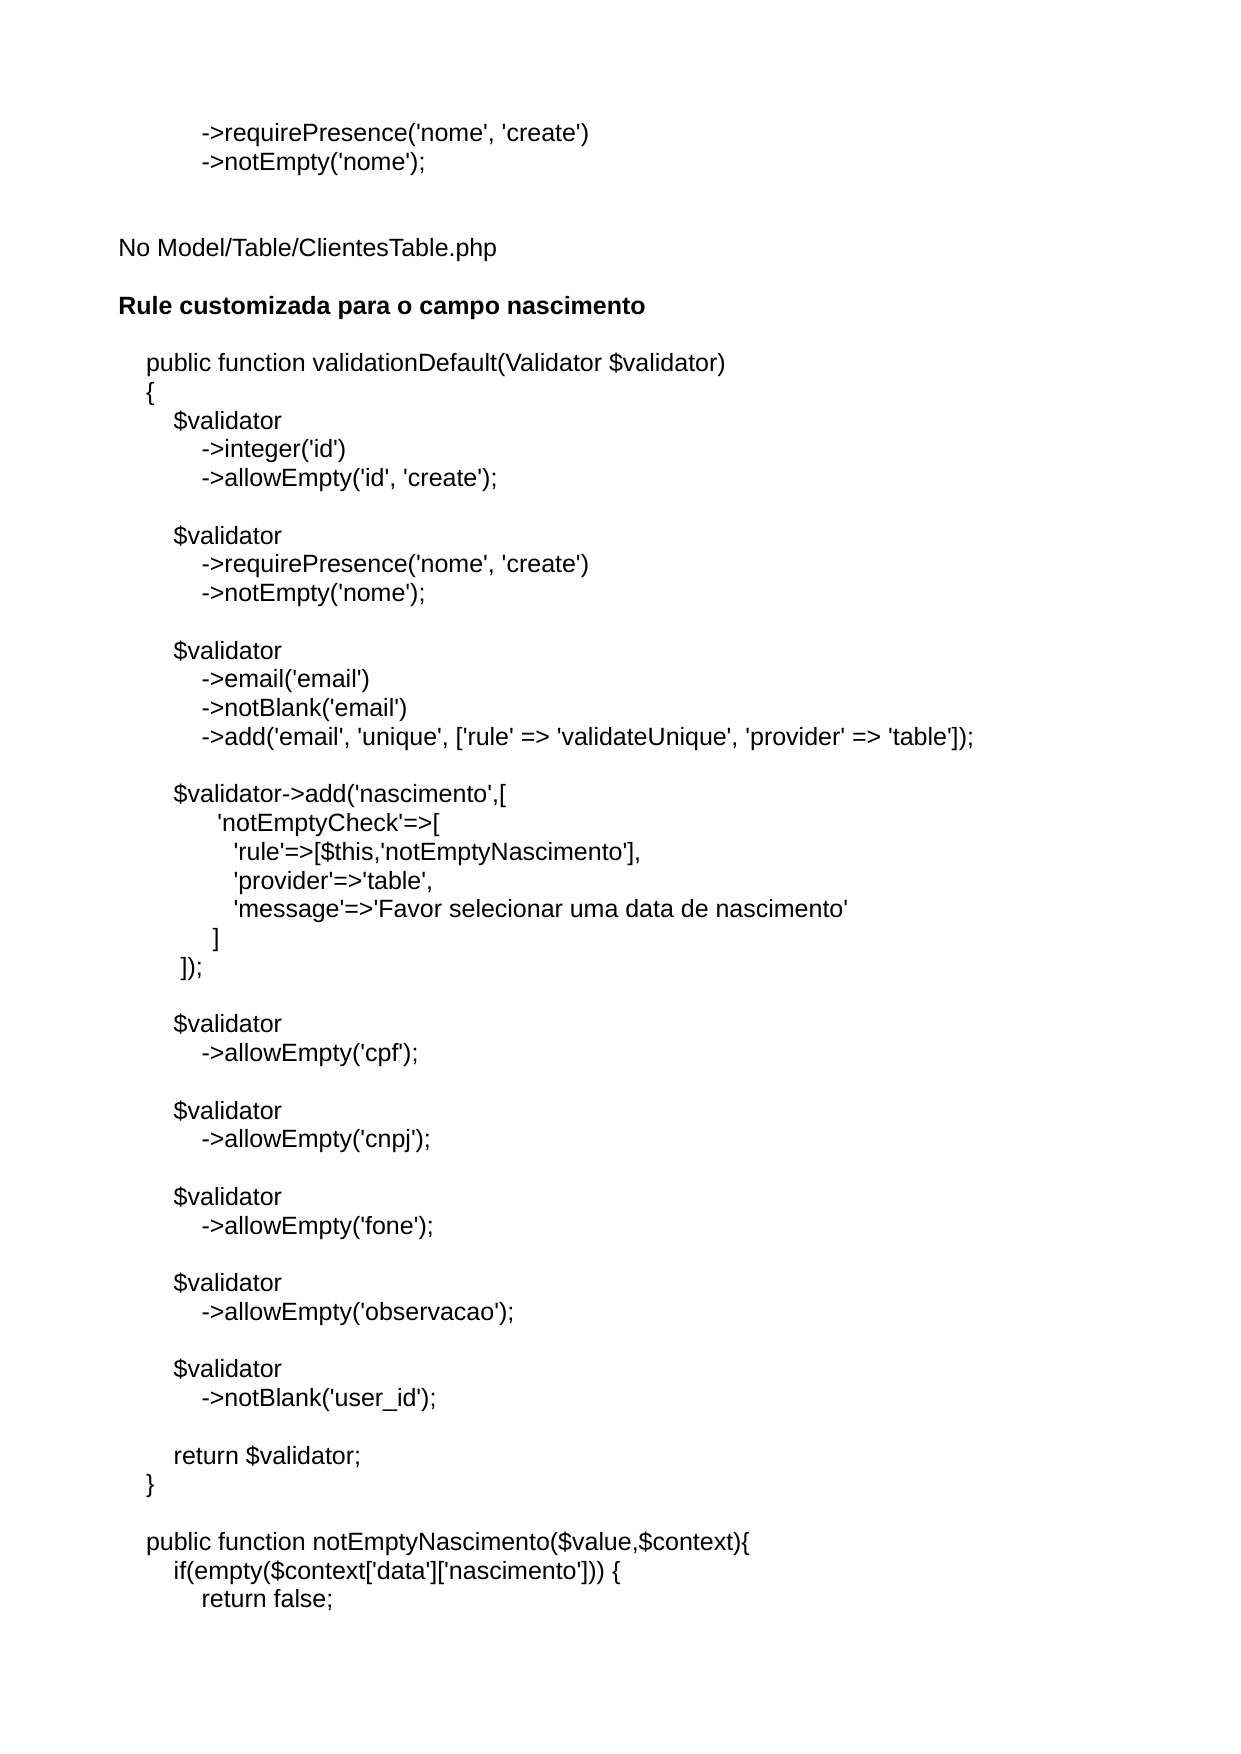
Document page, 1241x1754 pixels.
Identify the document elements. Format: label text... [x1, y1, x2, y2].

text $validator->add('nascimento',[ [118, 779, 1122, 808]
text 'rule'=>[$this,'notEmptyNascimento'], [118, 837, 1122, 866]
text $validator [118, 521, 1122, 549]
text ->integer('id') [118, 434, 1122, 463]
text $validator [118, 1268, 1122, 1297]
text $validator [118, 406, 1122, 434]
text ]); [118, 952, 1122, 981]
text ->allowEmpty('fone'); [118, 1211, 1122, 1239]
text $validator [118, 1354, 1122, 1383]
text ->requirePresence('nome', 'create') [118, 118, 1122, 147]
text } [118, 1469, 1122, 1498]
text ->email('email') [118, 664, 1122, 693]
text public function validationDefault(Validator $validator) [118, 348, 1122, 377]
text { [118, 377, 1122, 406]
text ->allowEmpty('id', 'create'); [118, 463, 1122, 492]
text $validator [118, 1009, 1122, 1038]
text return $validator; [118, 1441, 1122, 1469]
text 'notEmptyCheck'=>[ [118, 808, 1122, 837]
text $validator [118, 636, 1122, 664]
text $validator [118, 1096, 1122, 1124]
text public function notEmptyNascimento($value,$context){ [118, 1527, 1122, 1556]
text Rule customizada para o campo nascimento [118, 291, 1122, 319]
text No Model/Table/ClientesTable.php [118, 233, 1122, 262]
text ->allowEmpty('cnpj'); [118, 1124, 1122, 1153]
text 'message'=>'Favor selecionar uma data de nascimento' [118, 894, 1122, 923]
text ->allowEmpty('cpf'); [118, 1038, 1122, 1067]
text ] [118, 923, 1122, 952]
text ->add('email', 'unique', ['rule' => 'validateUnique', 'provider' => 'table']); [118, 722, 1122, 751]
text ->notBlank('email') [118, 693, 1122, 722]
text return false; [118, 1584, 1122, 1613]
text ->allowEmpty('observacao'); [118, 1297, 1122, 1326]
text if(empty($context['data']['nascimento'])) { [118, 1556, 1122, 1584]
text ->notEmpty('nome'); [118, 147, 1122, 176]
text 'provider'=>'table', [118, 866, 1122, 894]
text ->requirePresence('nome', 'create') [118, 549, 1122, 578]
text ->notBlank('user_id'); [118, 1383, 1122, 1412]
text $validator [118, 1182, 1122, 1211]
text ->notEmpty('nome'); [118, 578, 1122, 607]
